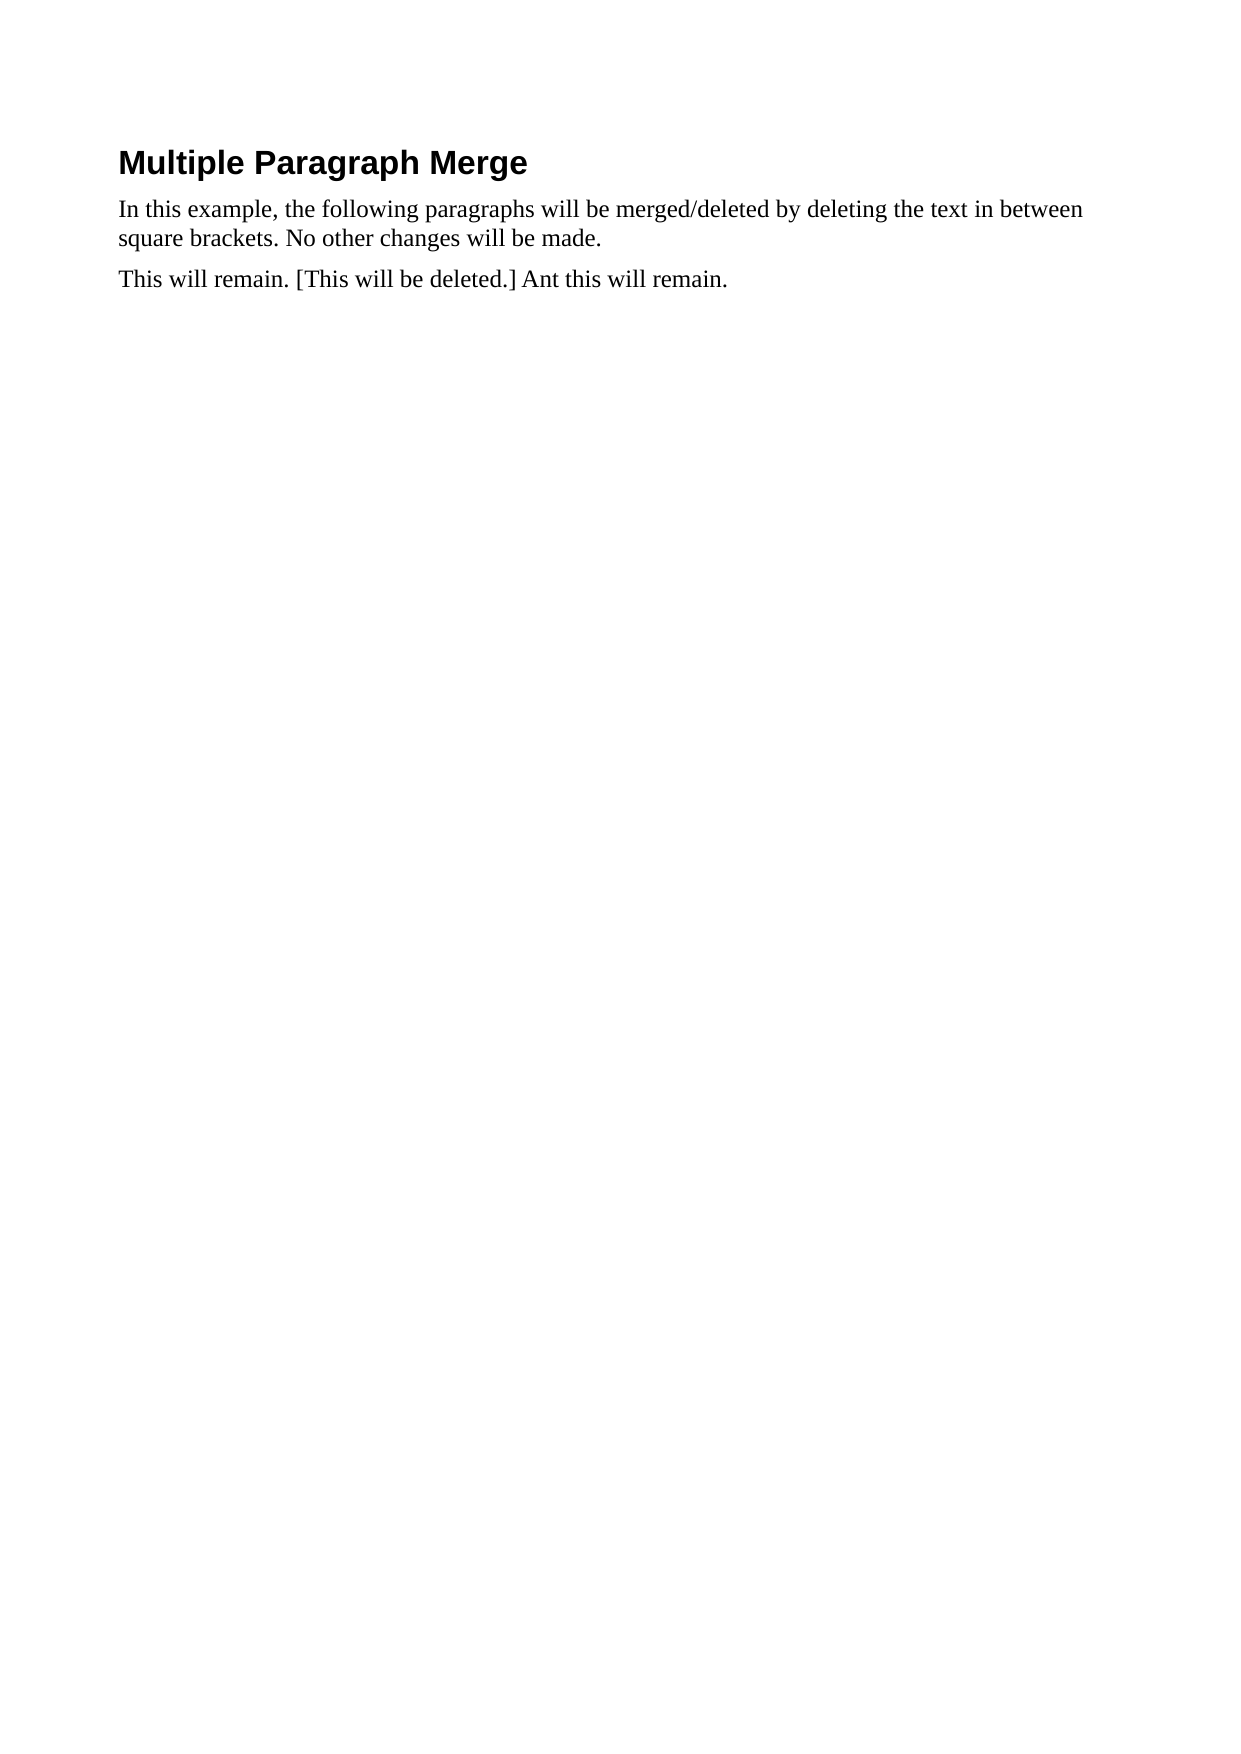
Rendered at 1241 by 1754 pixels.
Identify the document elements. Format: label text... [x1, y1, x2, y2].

text In this example, the following paragraphs will be merged/deleted by deleting the text in between square brackets. No other changes will be made. [118, 194, 1122, 252]
subtitle Multiple Paragraph Merge [118, 143, 1122, 182]
text This will remain. [This will be deleted.This whole paragraph will be deleted.And so will this one.This text will also be deleted.] Ant this will remain. [118, 264, 1122, 293]
